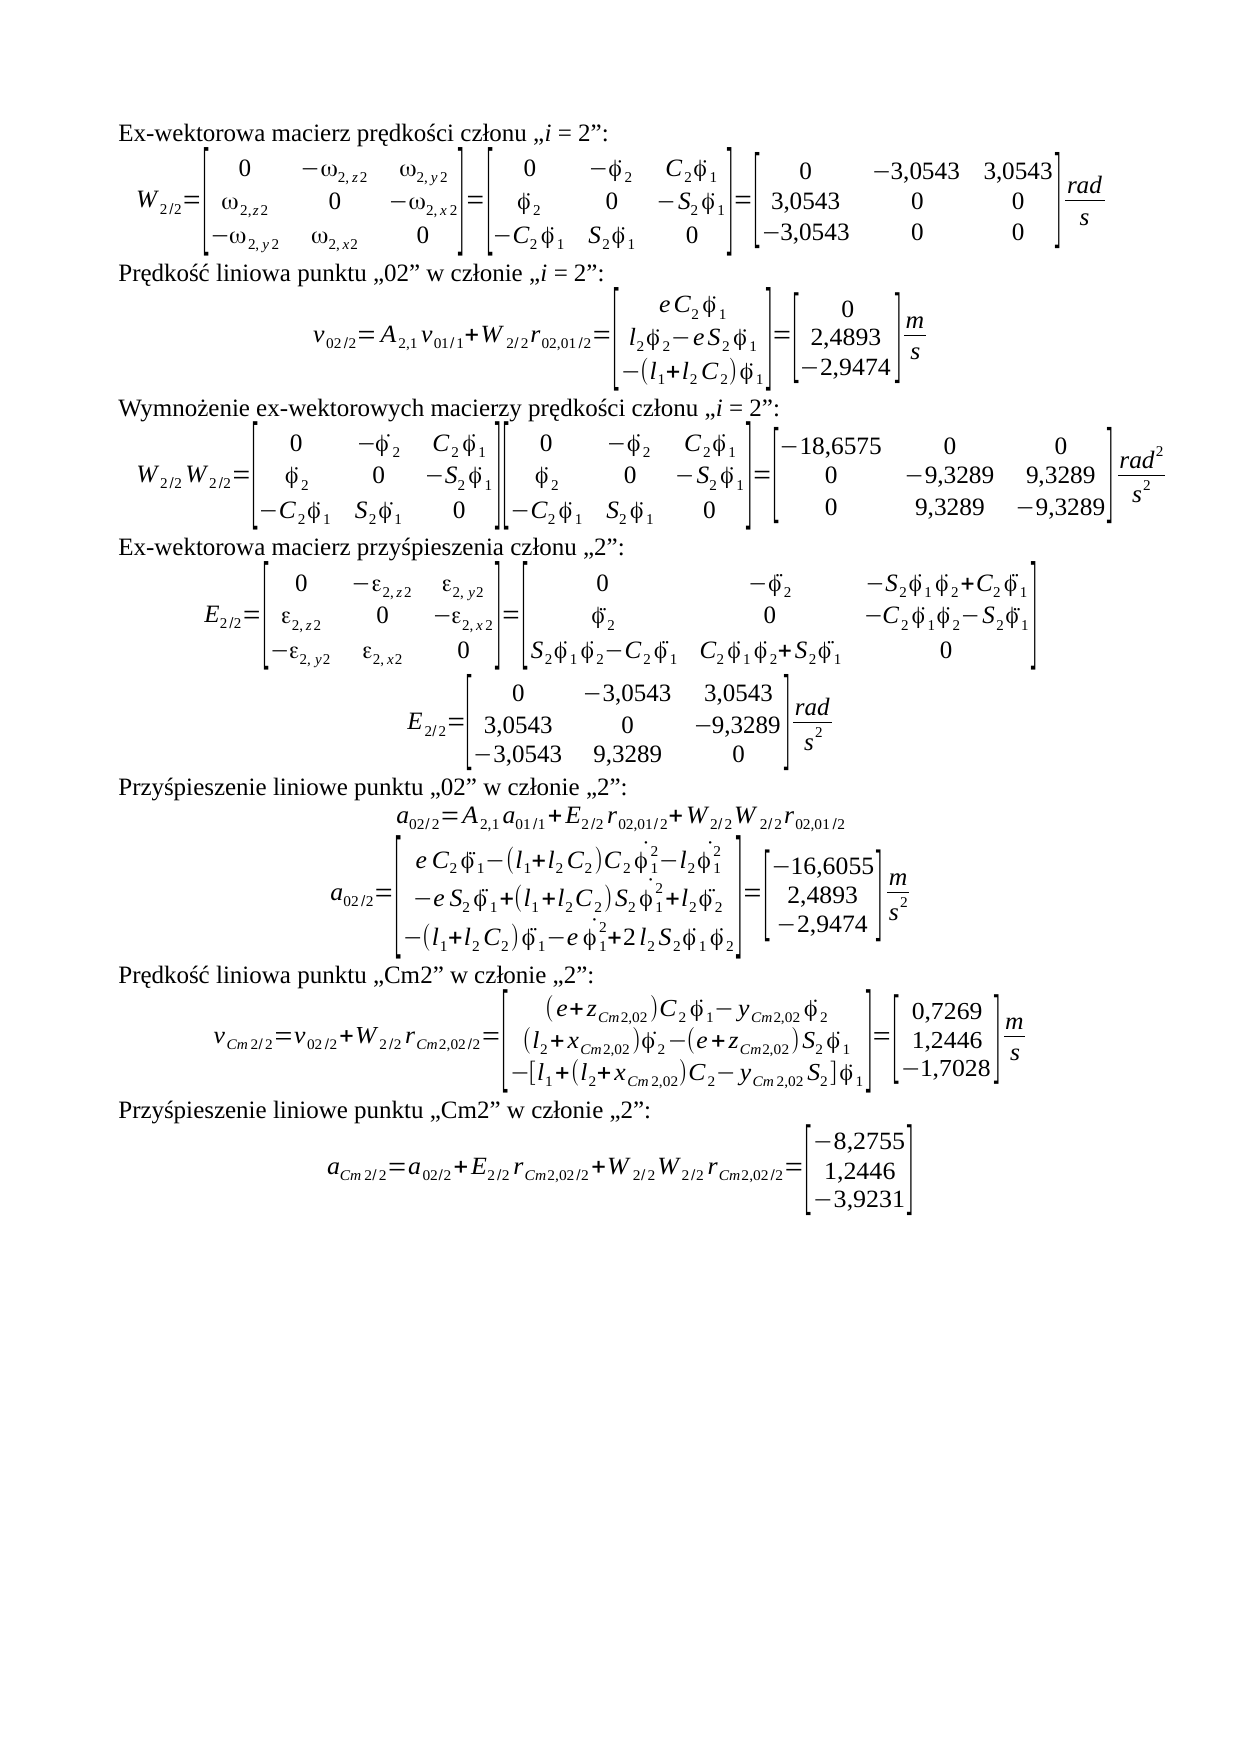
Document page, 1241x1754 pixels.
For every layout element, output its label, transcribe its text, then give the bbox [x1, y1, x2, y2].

text Przyśpieszenie liniowe punktu „02” w członie „2”: [118, 772, 1122, 801]
text Wymnożenie ex-wektorowych macierzy prędkości członu „i = 2”: [118, 393, 1122, 422]
text Ex-wektorowa macierz prędkości członu „i = 2”: [118, 118, 1122, 147]
text Ex-wektorowa macierz przyśpieszenia członu „2”: [118, 532, 1122, 561]
text Przyśpieszenie liniowe punktu „Cm2” w członie „2”: [118, 1095, 1122, 1123]
text Prędkość liniowa punktu „Cm2” w członie „2”: [118, 960, 1122, 989]
text Prędkość liniowa punktu „02” w członie „i = 2”: [118, 258, 1122, 287]
